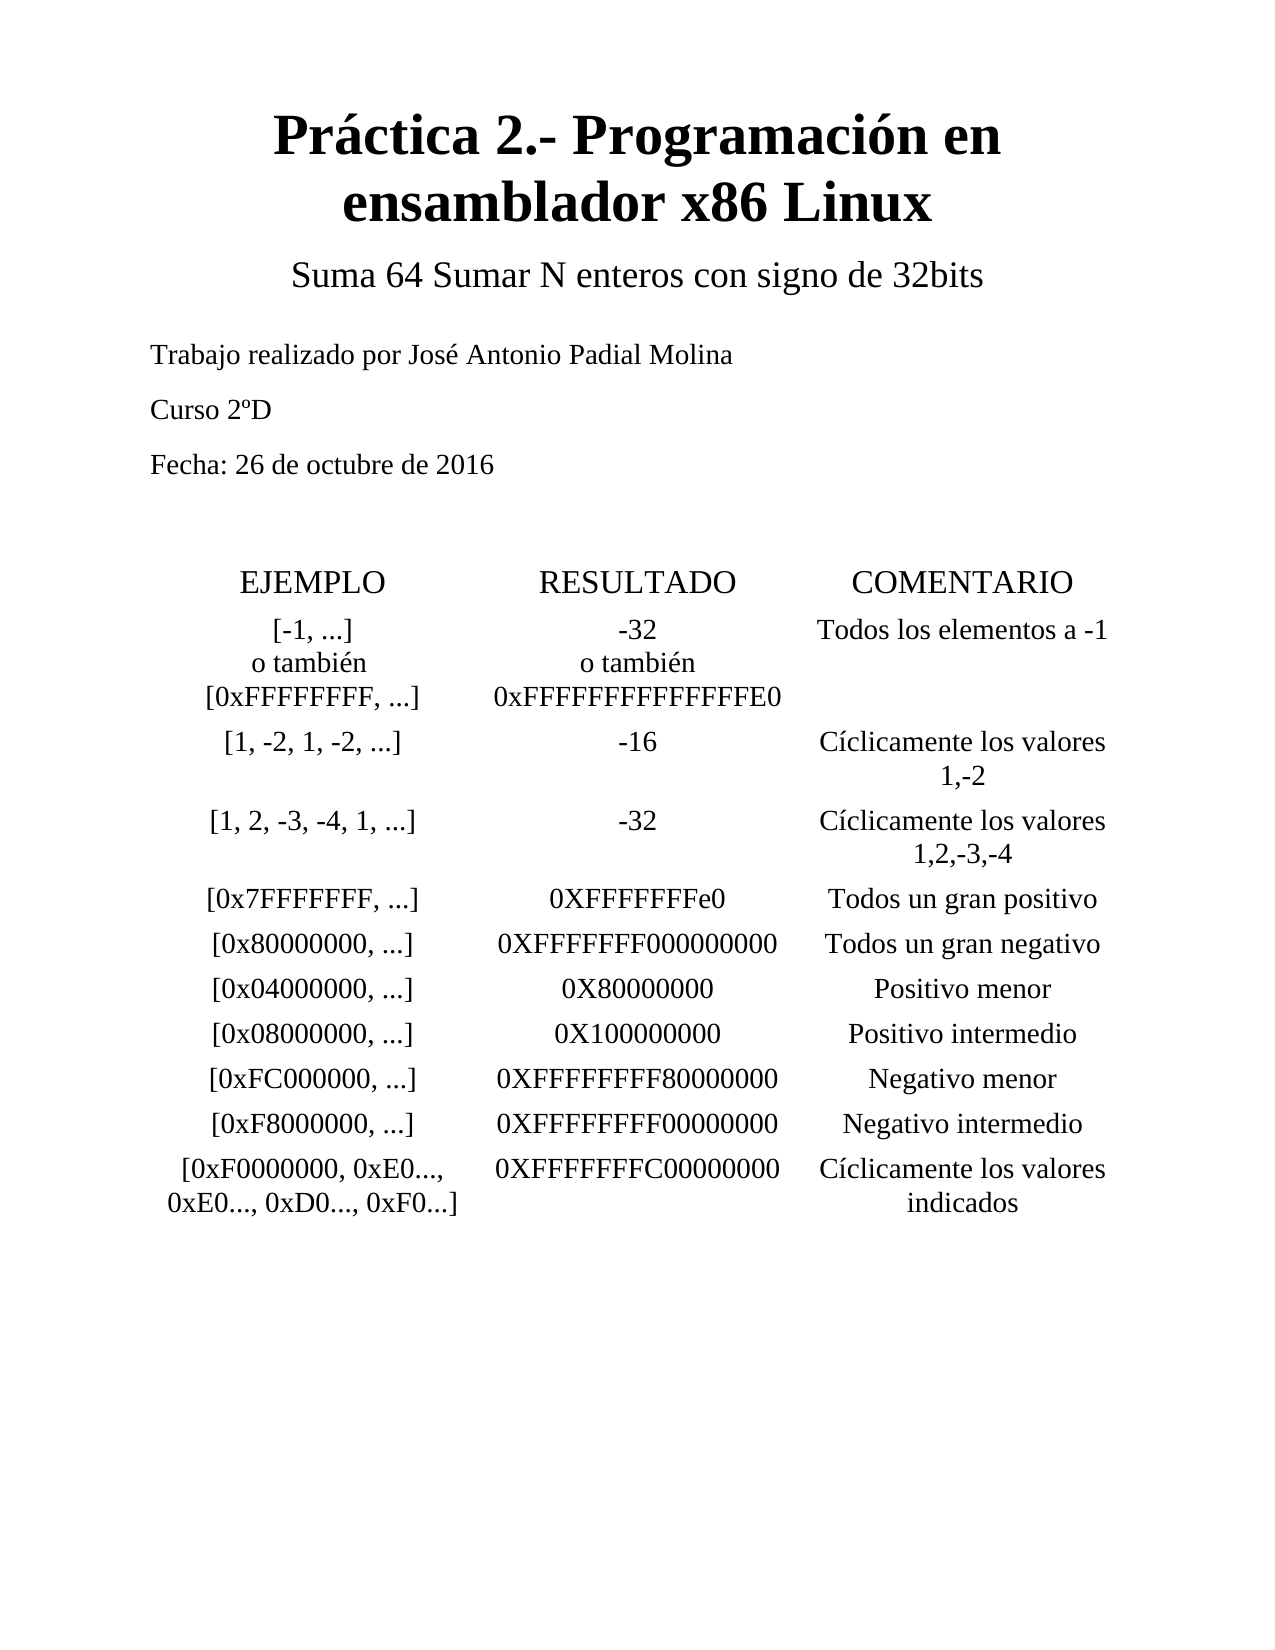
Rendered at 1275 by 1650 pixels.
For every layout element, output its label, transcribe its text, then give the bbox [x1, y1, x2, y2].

table_cell [1, 2, -3, -4, 1, ...] [150, 797, 475, 875]
table_header COMENTARIO [800, 556, 1125, 606]
table_cell [0x80000000, ...] [150, 920, 475, 965]
table_header RESULTADO [475, 556, 800, 606]
table_cell [0x04000000, ...] [150, 965, 475, 1010]
table_cell 0XFFFFFFFe0 [475, 875, 800, 920]
table_cell [0xF8000000, ...] [150, 1100, 475, 1145]
table_cell Cíclicamente los valores 1,-2 [800, 718, 1125, 797]
text Curso 2ºD [150, 392, 1125, 426]
table_cell Positivo intermedio [800, 1010, 1125, 1055]
table_cell [-1, ...] o también [0xFFFFFFFF, ...] [150, 606, 475, 718]
table_cell [0xF0000000, 0xE0..., 0xE0..., 0xD0..., 0xF0...] [150, 1145, 475, 1224]
table_cell [1, -2, 1, -2, ...] [150, 718, 475, 797]
table_cell [0x7FFFFFFF, ...] [150, 875, 475, 920]
table_cell Cíclicamente los valores indicados [800, 1145, 1125, 1224]
table_cell Todos un gran positivo [800, 875, 1125, 920]
text Práctica 2.- Programación en ensamblador x86 Linux [150, 100, 1125, 234]
text Fecha: 26 de octubre de 2016 [150, 447, 1125, 480]
table_cell 0XFFFFFFFC00000000 [475, 1145, 800, 1224]
table_cell 0XFFFFFFF000000000 [475, 920, 800, 965]
text Suma 64 Sumar N enteros con signo de 32bits [150, 253, 1125, 296]
table_cell Negativo intermedio [800, 1100, 1125, 1145]
table_header EJEMPLO [150, 556, 475, 606]
text Trabajo realizado por José Antonio Padial Molina [150, 337, 1125, 371]
table_cell 0XFFFFFFFF80000000 [475, 1055, 800, 1100]
table_cell 0X80000000 [475, 965, 800, 1010]
table_cell -16 [475, 718, 800, 797]
table_cell 0XFFFFFFFF00000000 [475, 1100, 800, 1145]
table_cell [0x08000000, ...] [150, 1010, 475, 1055]
table_cell -32 [475, 797, 800, 875]
table_cell 0X100000000 [475, 1010, 800, 1055]
table_cell Negativo menor [800, 1055, 1125, 1100]
table_cell Positivo menor [800, 965, 1125, 1010]
table_cell [0xFC000000, ...] [150, 1055, 475, 1100]
table_cell Todos los elementos a -1 [800, 606, 1125, 718]
table_cell Cíclicamente los valores 1,2,-3,-4 [800, 797, 1125, 875]
table_cell Todos un gran negativo [800, 920, 1125, 965]
table_cell -32 o también 0xFFFFFFFFFFFFFFE0 [475, 606, 800, 718]
